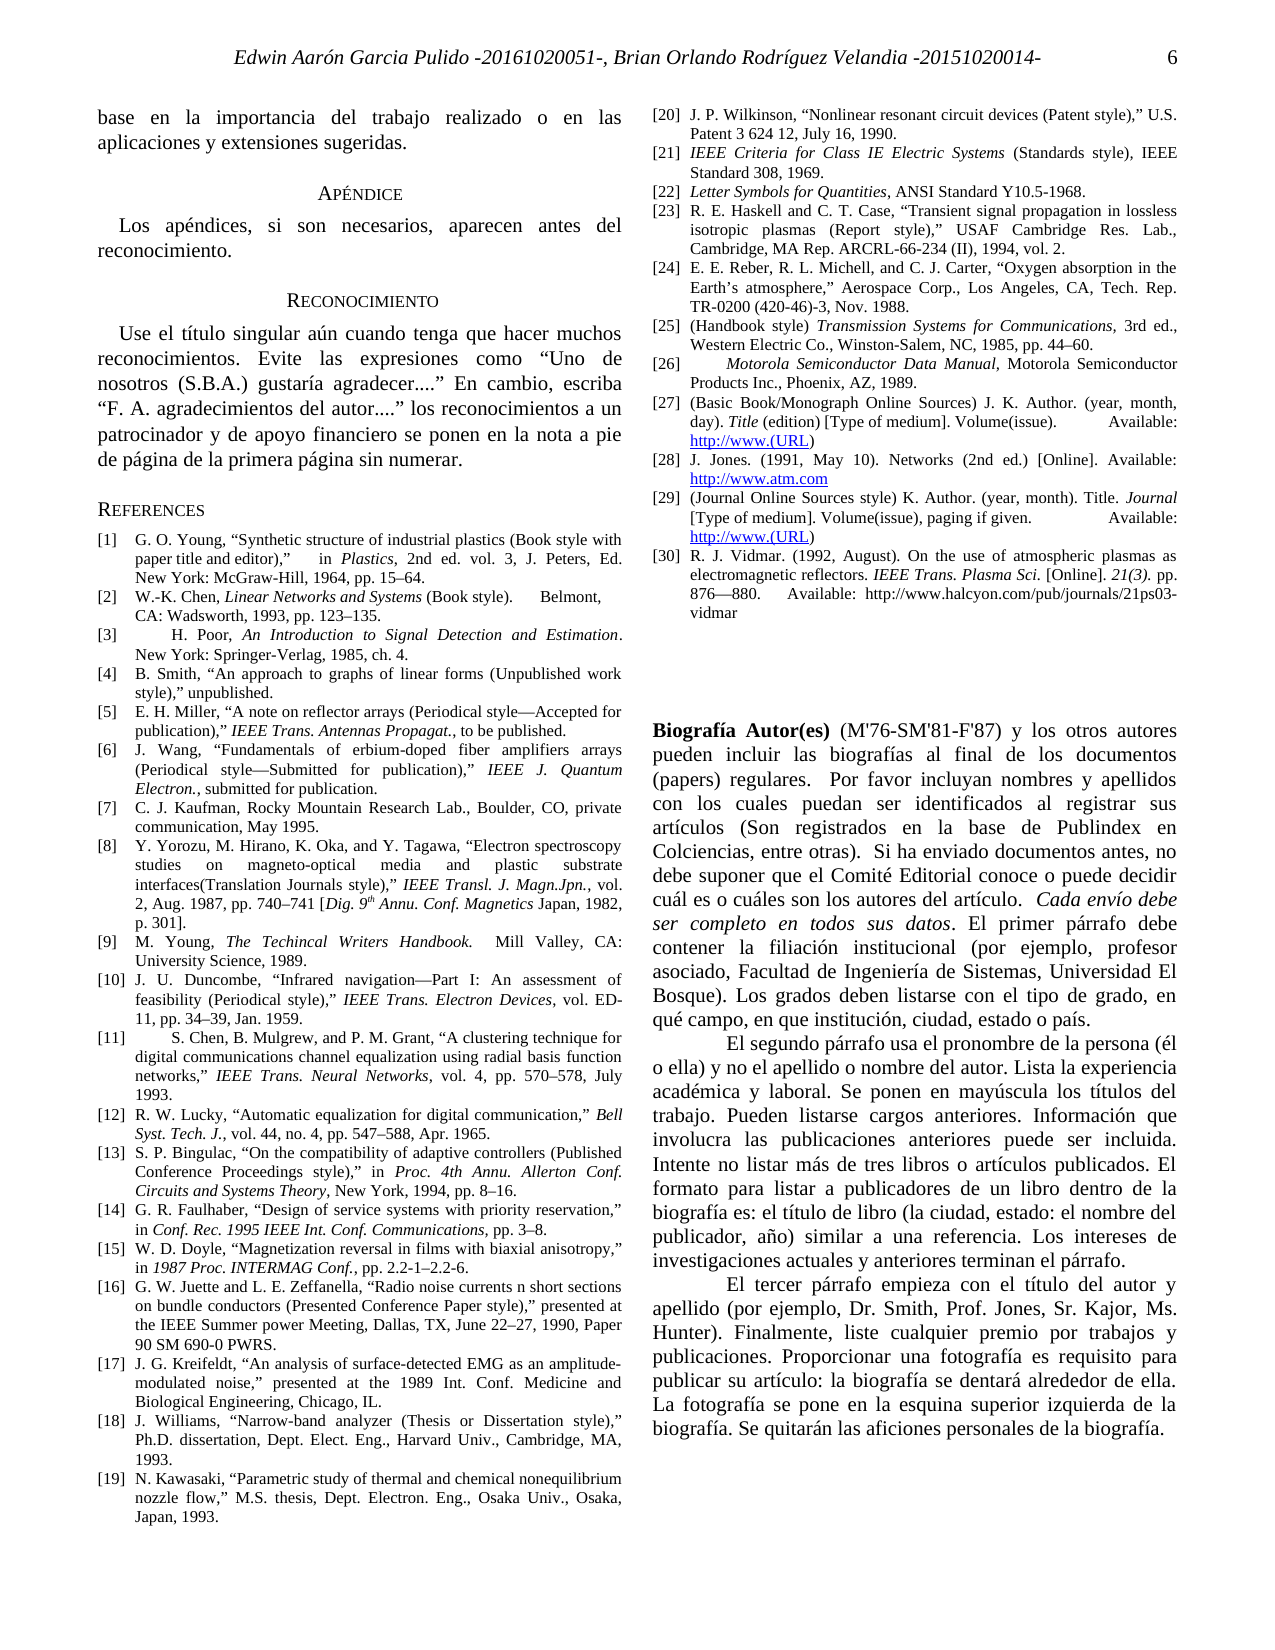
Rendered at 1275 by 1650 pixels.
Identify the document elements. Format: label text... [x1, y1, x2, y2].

list E. E. Reber, R. L. Michell, and C. J. Carter, “Oxygen absorption in the Earth’s atmosphere,” Aerospace Corp., Los Angeles, CA, Tech. Rep. TR-0200 (420-46)-3, Nov. 1988. [652, 258, 1177, 316]
list S. P. Bingulac, “On the compatibility of adaptive controllers (Published Conference Proceedings style),” in Proc. 4th Annu. Allerton Conf. Circuits and Systems Theory, New York, 1994, pp. 8–16. [97, 1143, 622, 1200]
text Biografía Autor(es) (M'76-SM'81-F'87) y los otros autores pueden incluir las biografías al final de los documentos (papers) regulares. Por favor incluyan nombres y apellidos con los cuales puedan ser identificados al registrar sus artículos (Son registrados en la base de Publindex en Colciencias, entre otras). Si ha enviado documentos antes, no debe suponer que el Comité Editorial conoce o puede decidir cuál es o cuáles son los autores del artículo. Cada envío debe ser completo en todos sus datos. El primer párrafo debe contener la filiación institucional (por ejemplo, profesor asociado, Facultad de Ingeniería de Sistemas, Universidad El Bosque). Los grados deben listarse con el tipo de grado, en qué campo, en que institución, ciudad, estado o país. [652, 718, 1177, 1031]
text base en la importancia del trabajo realizado o en las aplicaciones y extensiones sugeridas. [97, 105, 622, 154]
list N. Kawasaki, “Parametric study of thermal and chemical nonequilibrium nozzle flow,” M.S. thesis, Dept. Electron. Eng., Osaka Univ., Osaka, Japan, 1993. [97, 1468, 622, 1526]
list B. Smith, “An approach to graphs of linear forms (Unpublished work style),” unpublished. [97, 663, 622, 702]
list W.-K. Chen, Linear Networks and Systems (Book style). Belmont, CA: Wadsworth, 1993, pp. 123–135. [97, 587, 622, 625]
list (Journal Online Sources style) K. Author. (year, month). Title. Journal [Type of medium]. Volume(issue), paging if given. Available: http://www.(URL) [652, 488, 1177, 546]
list E. H. Miller, “A note on reflector arrays (Periodical style—Accepted for publication),” IEEE Trans. Antennas Propagat., to be published. [97, 702, 622, 740]
list C. J. Kaufman, Rocky Mountain Research Lab., Boulder, CO, private communication, May 1995. [97, 798, 622, 836]
list Motorola Semiconductor Data Manual, Motorola Semiconductor Products Inc., Phoenix, AZ, 1989. [652, 354, 1177, 392]
text Apéndice [97, 180, 622, 204]
text Los apéndices, si son necesarios, aparecen antes del reconocimiento. [97, 213, 622, 262]
list H. Poor, An Introduction to Signal Detection and Estimation. New York: Springer-Verlag, 1985, ch. 4. [97, 625, 622, 663]
text El segundo párrafo usa el pronombre de la persona (él o ella) y no el apellido o nombre del autor. Lista la experiencia académica y laboral. Se ponen en mayúscula los títulos del trabajo. Pueden listarse cargos anteriores. Información que involucra las publicaciones anteriores puede ser incluida. Intente no listar más de tres libros o artículos publicados. El formato para listar a publicadores de un libro dentro de la biografía es: el título de libro (la ciudad, estado: el nombre del publicador, año) similar a una referencia. Los intereses de investigaciones actuales y anteriores terminan el párrafo. [652, 1031, 1177, 1272]
list (Handbook style) Transmission Systems for Communications, 3rd ed., Western Electric Co., Winston-Salem, NC, 1985, pp. 44–60. [652, 316, 1177, 354]
list G. O. Young, “Synthetic structure of industrial plastics (Book style with paper title and editor),” in Plastics, 2nd ed. vol. 3, J. Peters, Ed. New York: McGraw-Hill, 1964, pp. 15–64. [97, 529, 622, 587]
list J. Wang, “Fundamentals of erbium-doped fiber amplifiers arrays (Periodical style—Submitted for publication),” IEEE J. Quantum Electron., submitted for publication. [97, 740, 622, 798]
list S. Chen, B. Mulgrew, and P. M. Grant, “A clustering technique for digital communications channel equalization using radial basis function networks,” IEEE Trans. Neural Networks, vol. 4, pp. 570–578, July 1993. [97, 1028, 622, 1104]
text Use el título singular aún cuando tenga que hacer muchos reconocimientos. Evite las expresiones como “Uno de nosotros (S.B.A.) gustaría agradecer....” En cambio, escriba “F. A. agradecimientos del autor....” los reconocimientos a un patrocinador y de apoyo financiero se ponen en la nota a pie de página de la primera página sin numerar. [97, 321, 622, 471]
list M. Young, The Techincal Writers Handbook. Mill Valley, CA: University Science, 1989. [97, 932, 622, 970]
list Letter Symbols for Quantities, ANSI Standard Y10.5-1968. [652, 182, 1177, 201]
list Y. Yorozu, M. Hirano, K. Oka, and Y. Tagawa, “Electron spectroscopy studies on magneto-optical media and plastic substrate interfaces(Translation Journals style),” IEEE Transl. J. Magn.Jpn., vol. 2, Aug. 1987, pp. 740–741 [Dig. 9th Annu. Conf. Magnetics Japan, 1982, p. 301]. [97, 836, 622, 932]
list W. D. Doyle, “Magnetization reversal in films with biaxial anisotropy,” in 1987 Proc. INTERMAG Conf., pp. 2.2-1–2.2-6. [97, 1238, 622, 1277]
text El tercer párrafo empieza con el título del autor y apellido (por ejemplo, Dr. Smith, Prof. Jones, Sr. Kajor, Ms. Hunter). Finalmente, liste cualquier premio por trabajos y publicaciones. Proporcionar una fotografía es requisito para publicar su artículo: la biografía se dentará alrededor de ella. La fotografía se pone en la esquina superior izquierda de la biografía. Se quitarán las aficiones personales de la biografía. [652, 1272, 1177, 1440]
list J. U. Duncombe, “Infrared navigation—Part I: An assessment of feasibility (Periodical style),” IEEE Trans. Electron Devices, vol. ED-11, pp. 34–39, Jan. 1959. [97, 970, 622, 1028]
text References [97, 497, 622, 521]
list G. W. Juette and L. E. Zeffanella, “Radio noise currents n short sections on bundle conductors (Presented Conference Paper style),” presented at the IEEE Summer power Meeting, Dallas, TX, June 22–27, 1990, Paper 90 SM 690-0 PWRS. [97, 1277, 622, 1353]
list J. G. Kreifeldt, “An analysis of surface-detected EMG as an amplitude-modulated noise,” presented at the 1989 Int. Conf. Medicine and Biological Engineering, Chicago, IL. [97, 1353, 622, 1411]
list IEEE Criteria for Class IE Electric Systems (Standards style), IEEE Standard 308, 1969. [652, 143, 1177, 182]
list G. R. Faulhaber, “Design of service systems with priority reservation,” in Conf. Rec. 1995 IEEE Int. Conf. Communications, pp. 3–8. [97, 1200, 622, 1238]
list J. P. Wilkinson, “Nonlinear resonant circuit devices (Patent style),” U.S. Patent 3 624 12, July 16, 1990. [652, 105, 1177, 143]
list R. J. Vidmar. (1992, August). On the use of atmospheric plasmas as electromagnetic reflectors. IEEE Trans. Plasma Sci. [Online]. 21(3). pp. 876—880. Available: http://www.halcyon.com/pub/journals/21ps03-vidmar [652, 546, 1177, 622]
list J. Jones. (1991, May 10). Networks (2nd ed.) [Online]. Available: http://www.atm.com [652, 450, 1177, 488]
list R. E. Haskell and C. T. Case, “Transient signal propagation in lossless isotropic plasmas (Report style),” USAF Cambridge Res. Lab., Cambridge, MA Rep. ARCRL-66-234 (II), 1994, vol. 2. [652, 201, 1177, 258]
list (Basic Book/Monograph Online Sources) J. K. Author. (year, month, day). Title (edition) [Type of medium]. Volume(issue). Available: http://www.(URL) [652, 392, 1177, 450]
list J. Williams, “Narrow-band analyzer (Thesis or Dissertation style),” Ph.D. dissertation, Dept. Elect. Eng., Harvard Univ., Cambridge, MA, 1993. [97, 1411, 622, 1468]
text Reconocimiento [97, 288, 622, 312]
list R. W. Lucky, “Automatic equalization for digital communication,” Bell Syst. Tech. J., vol. 44, no. 4, pp. 547–588, Apr. 1965. [97, 1104, 622, 1143]
